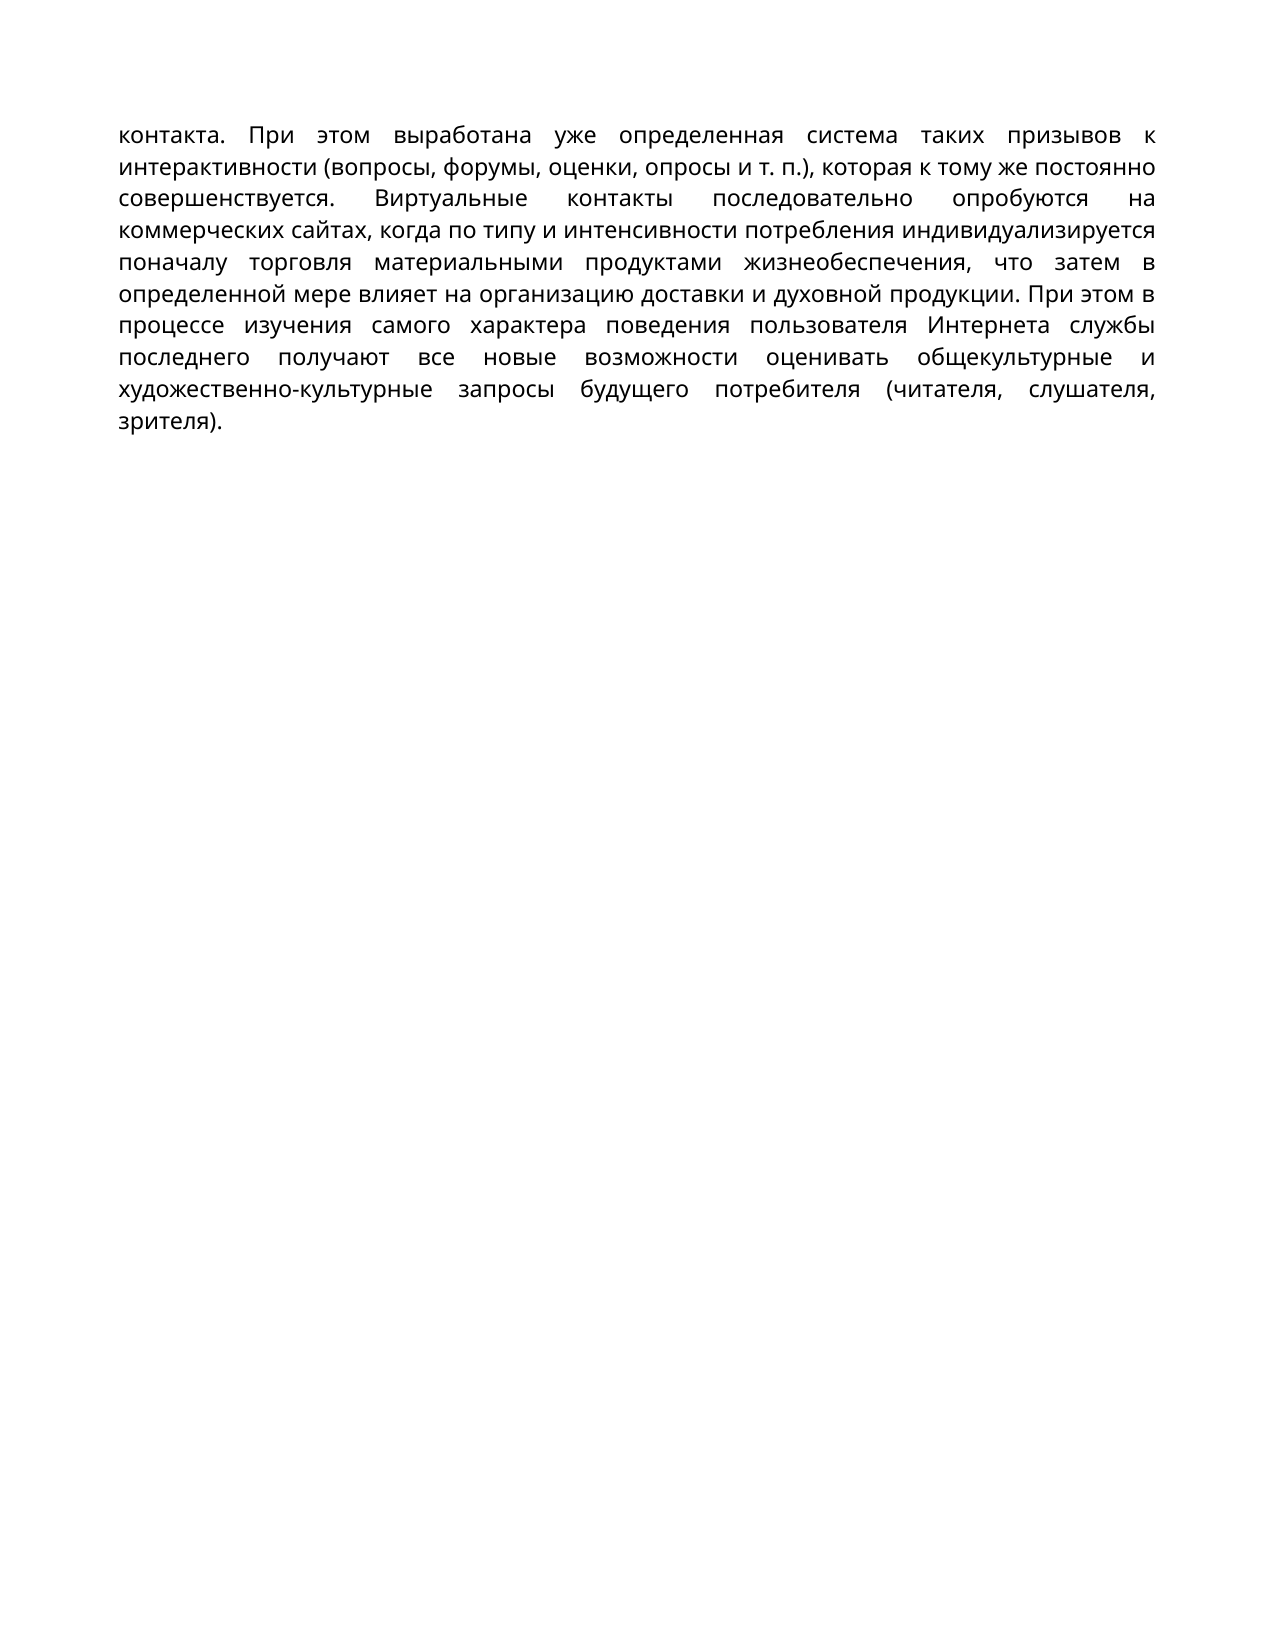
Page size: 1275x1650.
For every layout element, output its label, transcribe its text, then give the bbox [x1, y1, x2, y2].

text контакта. При этом выработана уже определенная система таких призывов к интерактивности (вопросы, форумы, оценки, опросы и т. п.), которая к тому же постоянно совершенствуется. Виртуальные контакты последовательно опробуются на коммерческих сайтах, когда по типу и интенсивности потребления индивидуализируется поначалу торговля материальными продуктами жизнеобеспечения, что затем в определенной мере влияет на организацию доставки и духовной продукции. При этом в процессе изучения самого характера поведения пользователя Интернета службы последнего получают все новые возможности оценивать общекультурные и художественно-культурные запросы будущего потребителя (читателя, слушателя, зрителя). [118, 118, 1157, 436]
